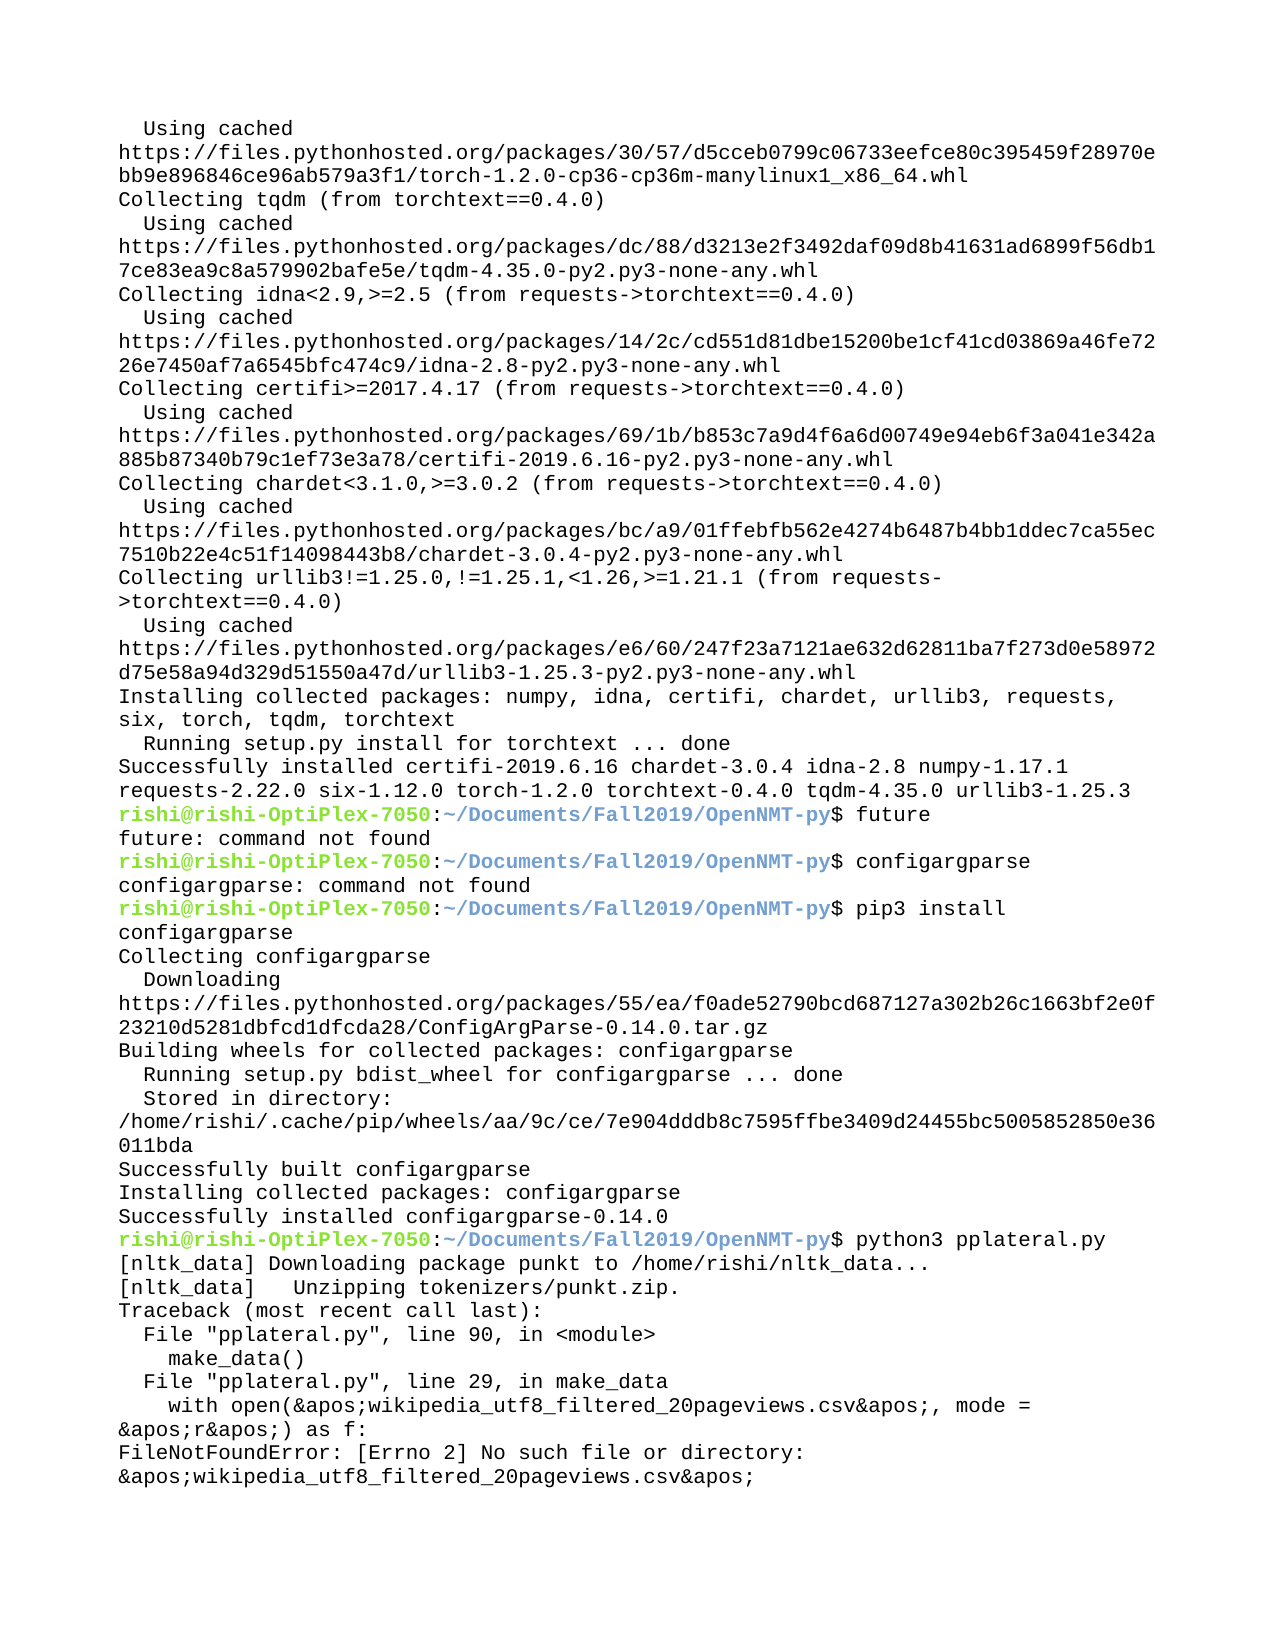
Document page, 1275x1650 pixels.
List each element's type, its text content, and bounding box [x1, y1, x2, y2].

text Traceback (most recent call last): [118, 1300, 1157, 1324]
text Using cached https://files.pythonhosted.org/packages/e6/60/247f23a7121ae632d62811ba7f273d0e58972d75e58a94d329d51550a47d/urllib3-1.25.3-py2.py3-none-any.whl [118, 615, 1157, 686]
text rishi@rishi-OptiPlex-7050:~/Documents/Fall2019/OpenNMT-py$ pip3 install configargparse [118, 898, 1157, 946]
text Downloading https://files.pythonhosted.org/packages/55/ea/f0ade52790bcd687127a302b26c1663bf2e0f23210d5281dbfcd1dfcda28/ConfigArgParse-0.14.0.tar.gz [118, 969, 1157, 1040]
text Collecting chardet<3.1.0,>=3.0.2 (from requests->torchtext==0.4.0) [118, 473, 1157, 496]
text FileNotFoundError: [Errno 2] No such file or directory: &apos;wikipedia_utf8_filtered_20pageviews.csv&apos; [118, 1442, 1157, 1489]
text make_data() [118, 1348, 1157, 1371]
text configargparse: command not found [118, 875, 1157, 898]
text Using cached https://files.pythonhosted.org/packages/bc/a9/01ffebfb562e4274b6487b4bb1ddec7ca55ec7510b22e4c51f14098443b8/chardet-3.0.4-py2.py3-none-any.whl [118, 496, 1157, 567]
text Successfully built configargparse [118, 1158, 1157, 1182]
text Running setup.py bdist_wheel for configargparse ... done [118, 1064, 1157, 1088]
text Successfully installed configargparse-0.14.0 [118, 1206, 1157, 1229]
text Installing collected packages: configargparse [118, 1182, 1157, 1206]
text Collecting tqdm (from torchtext==0.4.0) [118, 189, 1157, 213]
text Using cached https://files.pythonhosted.org/packages/69/1b/b853c7a9d4f6a6d00749e94eb6f3a041e342a885b87340b79c1ef73e3a78/certifi-2019.6.16-py2.py3-none-any.whl [118, 402, 1157, 473]
text Building wheels for collected packages: configargparse [118, 1040, 1157, 1064]
text rishi@rishi-OptiPlex-7050:~/Documents/Fall2019/OpenNMT-py$ python3 pplateral.py [nltk_data] Downloading package punkt to /home/rishi/nltk_data... [118, 1229, 1157, 1277]
text [nltk_data] Unzipping tokenizers/punkt.zip. [118, 1277, 1157, 1300]
text Running setup.py install for torchtext ... done [118, 733, 1157, 757]
text Installing collected packages: numpy, idna, certifi, chardet, urllib3, requests, six, torch, tqdm, torchtext [118, 686, 1157, 733]
text future: command not found [118, 827, 1157, 851]
text Collecting urllib3!=1.25.0,!=1.25.1,<1.26,>=1.21.1 (from requests->torchtext==0.4.0) [118, 567, 1157, 615]
text Using cached https://files.pythonhosted.org/packages/dc/88/d3213e2f3492daf09d8b41631ad6899f56db17ce83ea9c8a579902bafe5e/tqdm-4.35.0-py2.py3-none-any.whl [118, 213, 1157, 284]
text rishi@rishi-OptiPlex-7050:~/Documents/Fall2019/OpenNMT-py$ future [118, 804, 1157, 827]
text Collecting idna<2.9,>=2.5 (from requests->torchtext==0.4.0) [118, 284, 1157, 307]
text Stored in directory: /home/rishi/.cache/pip/wheels/aa/9c/ce/7e904dddb8c7595ffbe3409d24455bc5005852850e36011bda [118, 1088, 1157, 1158]
text rishi@rishi-OptiPlex-7050:~/Documents/Fall2019/OpenNMT-py$ configargparse [118, 851, 1157, 875]
text with open(&apos;wikipedia_utf8_filtered_20pageviews.csv&apos;, mode = &apos;r&apos;) as f: [118, 1395, 1157, 1442]
text File "pplateral.py", line 29, in make_data [118, 1371, 1157, 1395]
text Using cached https://files.pythonhosted.org/packages/14/2c/cd551d81dbe15200be1cf41cd03869a46fe7226e7450af7a6545bfc474c9/idna-2.8-py2.py3-none-any.whl [118, 307, 1157, 378]
text Using cached https://files.pythonhosted.org/packages/30/57/d5cceb0799c06733eefce80c395459f28970ebb9e896846ce96ab579a3f1/torch-1.2.0-cp36-cp36m-manylinux1_x86_64.whl [118, 118, 1157, 189]
text File "pplateral.py", line 90, in <module> [118, 1324, 1157, 1348]
text Collecting configargparse [118, 946, 1157, 969]
text Successfully installed certifi-2019.6.16 chardet-3.0.4 idna-2.8 numpy-1.17.1 requests-2.22.0 six-1.12.0 torch-1.2.0 torchtext-0.4.0 tqdm-4.35.0 urllib3-1.25.3 [118, 757, 1157, 804]
text Collecting certifi>=2017.4.17 (from requests->torchtext==0.4.0) [118, 378, 1157, 402]
